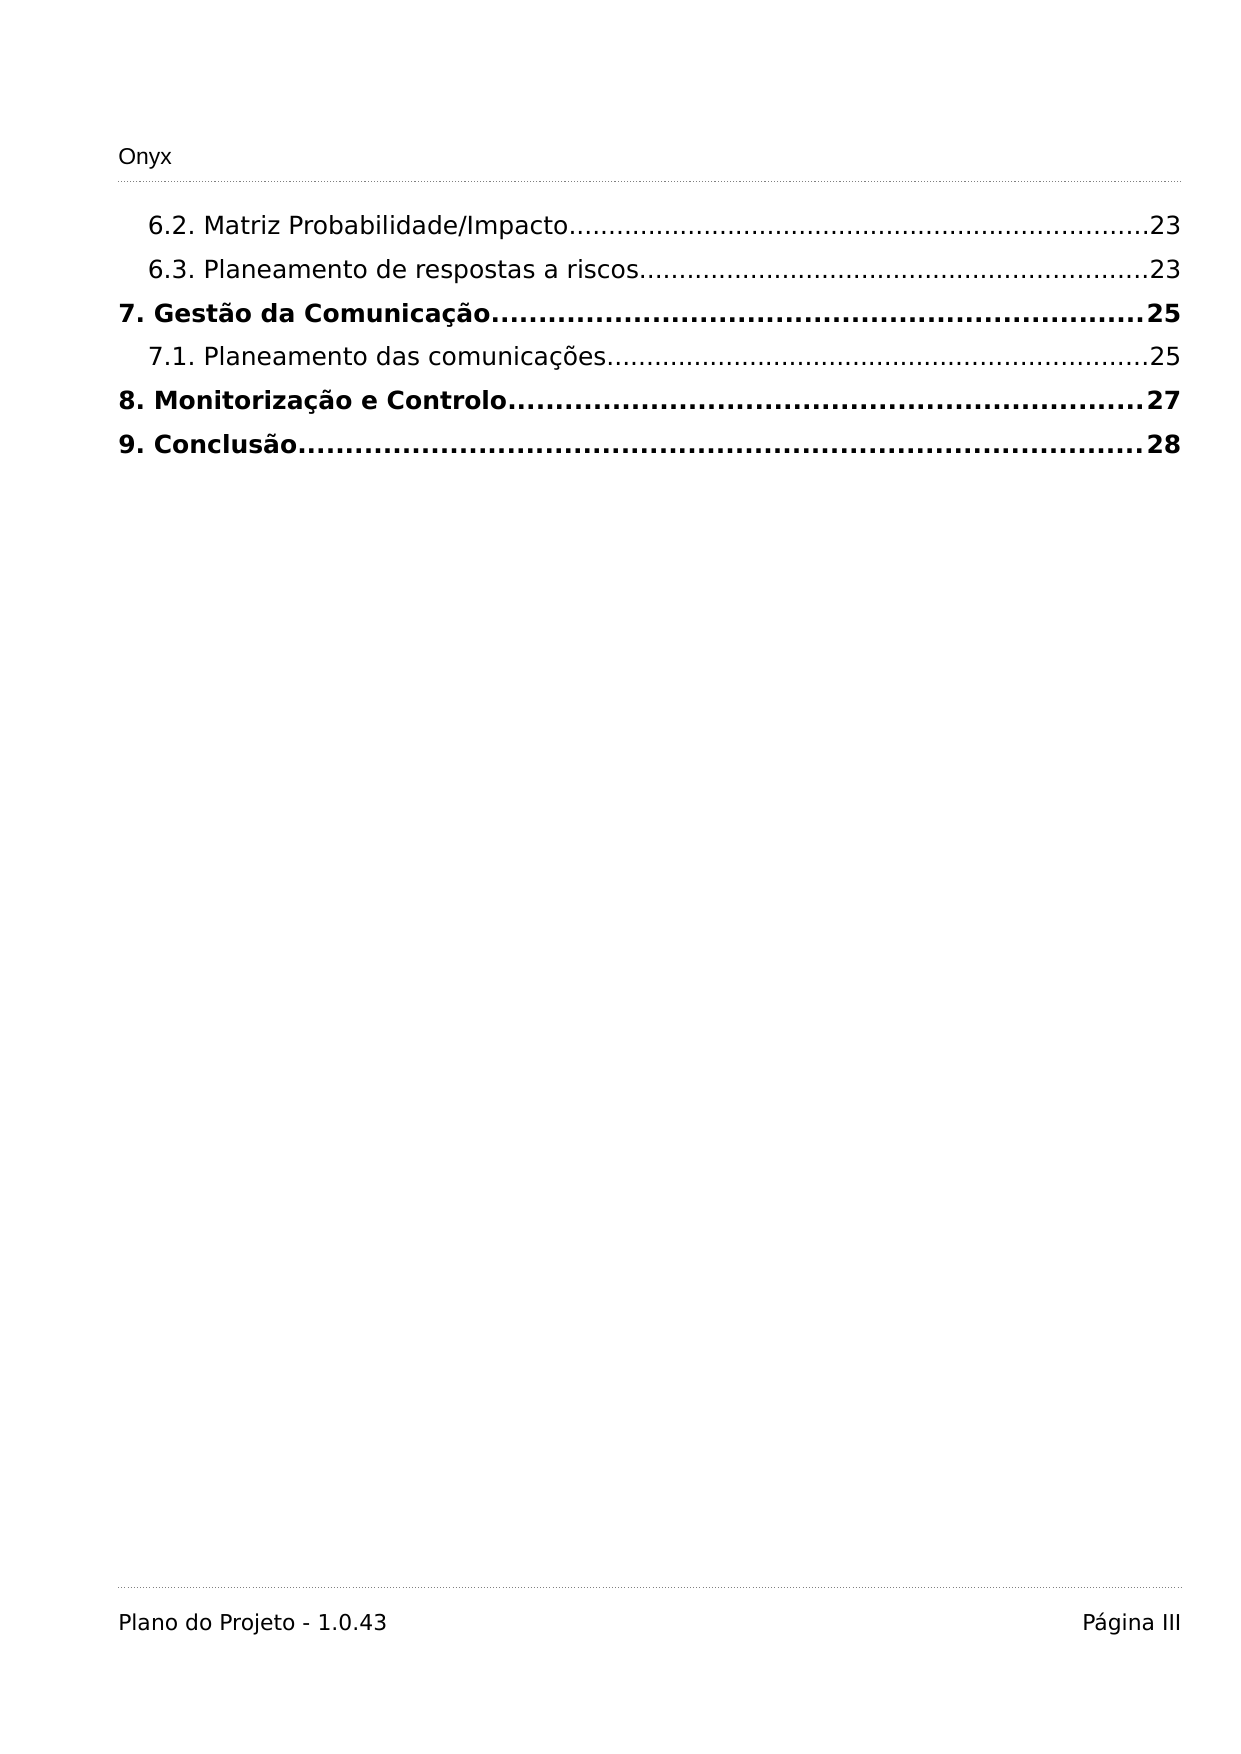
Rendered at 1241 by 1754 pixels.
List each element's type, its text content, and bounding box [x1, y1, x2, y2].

text 8. Monitorização e Controlo 27 [118, 386, 1181, 415]
text 6.2. Matriz Probabilidade/Impacto 23 [148, 211, 1181, 240]
text 6.3. Planeamento de respostas a riscos 23 [148, 255, 1181, 284]
text 7.1. Planeamento das comunicações 25 [148, 342, 1181, 372]
text 9. Conclusão 28 [118, 430, 1181, 459]
text 7. Gestão da Comunicação 25 [118, 299, 1181, 328]
